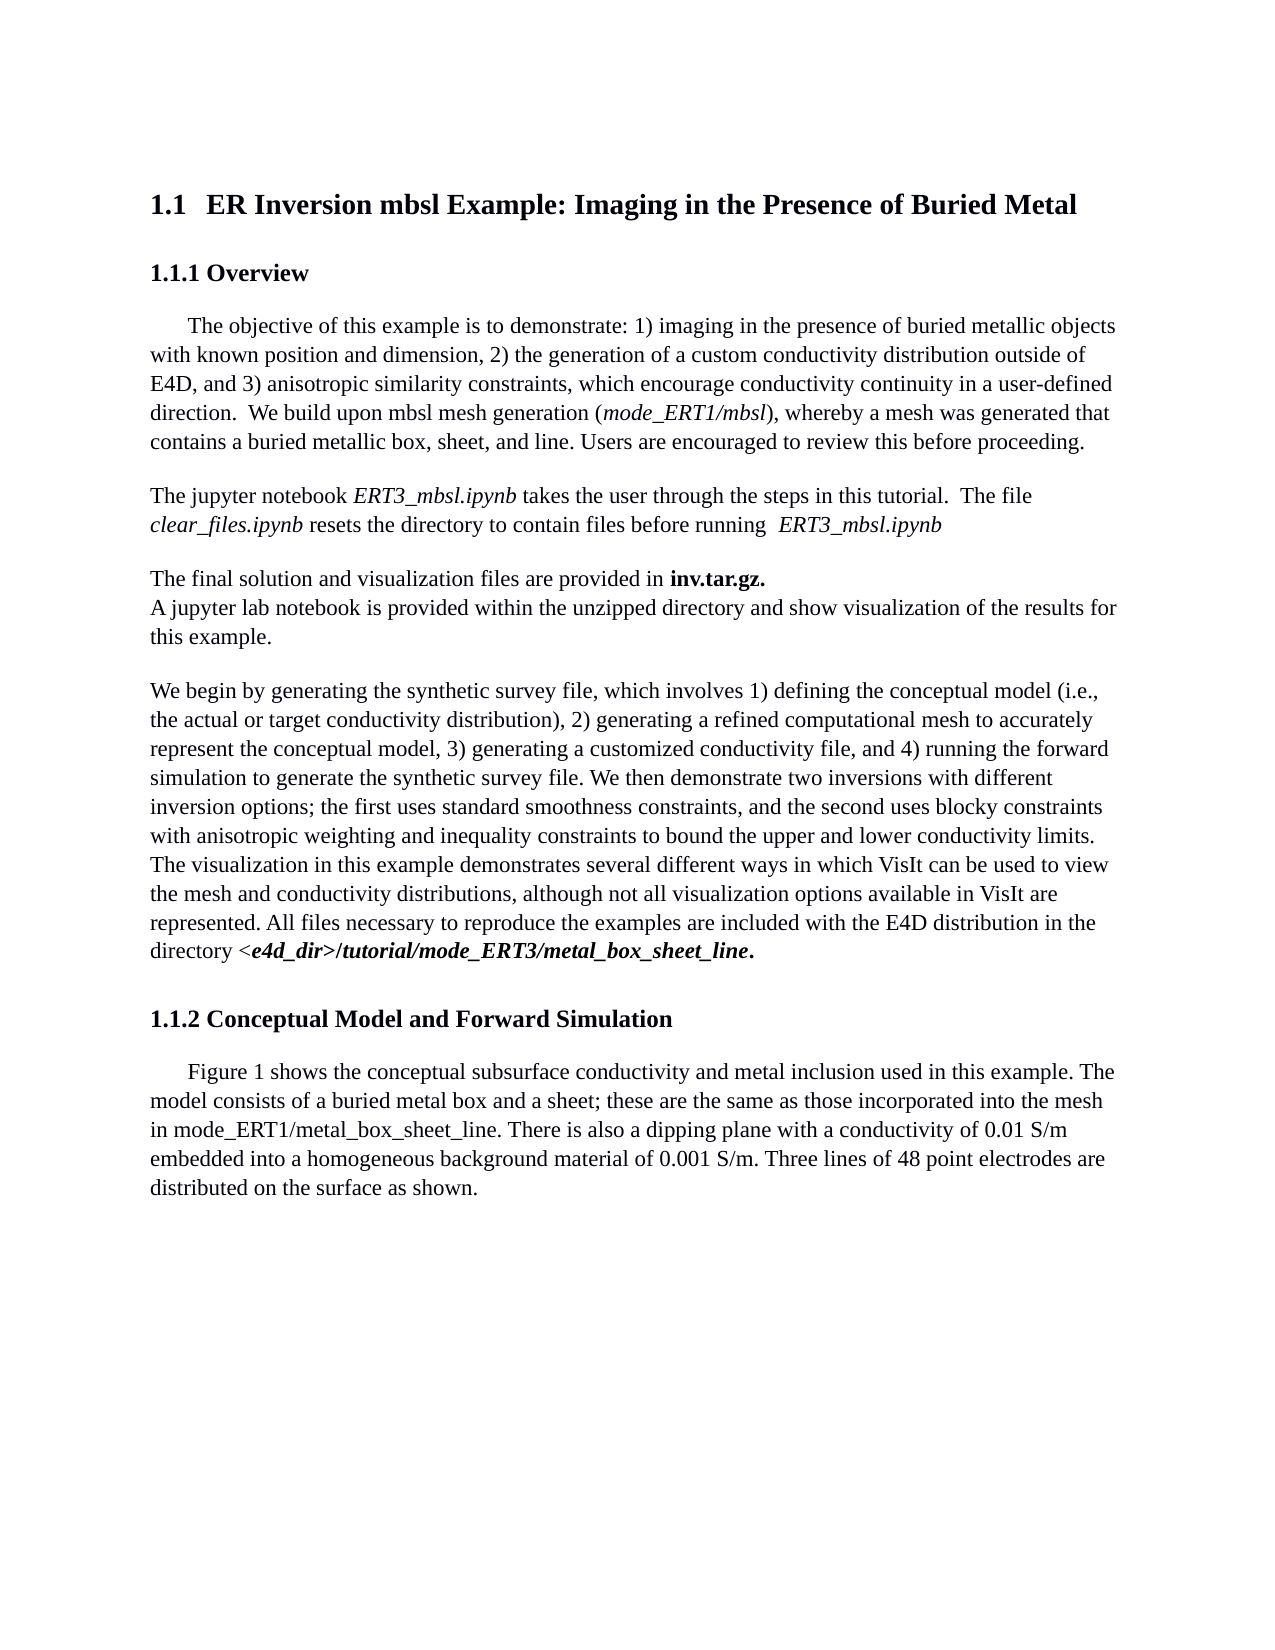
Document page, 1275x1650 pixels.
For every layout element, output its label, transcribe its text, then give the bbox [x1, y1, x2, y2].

subtitle Overview [150, 258, 1125, 287]
text A jupyter lab notebook is provided within the unzipped directory and show visualization of the results for this example. [150, 594, 1125, 649]
subtitle ER Inversion mbsl Example: Imaging in the Presence of Buried Metal [150, 187, 1125, 221]
text The jupyter notebook ERT3_mbsl.ipynb takes the user through the steps in this tutorial. The file clear_files.ipynb resets the directory to contain files before running ERT3_mbsl.ipynb [150, 482, 1125, 537]
text The objective of this example is to demonstrate: 1) imaging in the presence of buried metallic objects with known position and dimension, 2) the generation of a custom conductivity distribution outside of E4D, and 3) anisotropic similarity constraints, which encourage conductivity continuity in a user-defined direction. We build upon mbsl mesh generation (mode_ERT1/mbsl), whereby a mesh was generated that contains a buried metallic box, sheet, and line. Users are encouraged to review this before proceeding. [150, 312, 1125, 454]
text Figure 1 shows the conceptual subsurface conductivity and metal inclusion used in this example. The model consists of a buried metal box and a sheet; these are the same as those incorporated into the mesh in mode_ERT1/metal_box_sheet_line. There is also a dipping plane with a conductivity of 0.01 S/m embedded into a homogeneous background material of 0.001 S/m. Three lines of 48 point electrodes are distributed on the surface as shown. [150, 1058, 1125, 1200]
subtitle Conceptual Model and Forward Simulation [150, 1004, 1125, 1033]
text We begin by generating the synthetic survey file, which involves 1) defining the conceptual model (i.e., the actual or target conductivity distribution), 2) generating a refined computational mesh to accurately represent the conceptual model, 3) generating a customized conductivity file, and 4) running the forward simulation to generate the synthetic survey file. We then demonstrate two inversions with different inversion options; the first uses standard smoothness constraints, and the second uses blocky constraints with anisotropic weighting and inequality constraints to bound the upper and lower conductivity limits. The visualization in this example demonstrates several different ways in which VisIt can be used to view the mesh and conductivity distributions, although not all visualization options available in VisIt are represented. All files necessary to reproduce the examples are included with the E4D distribution in the directory <e4d_dir>/tutorial/mode_ERT3/metal_box_sheet_line. [150, 677, 1125, 964]
text The final solution and visualization files are provided in inv.tar.gz. [150, 565, 1125, 591]
